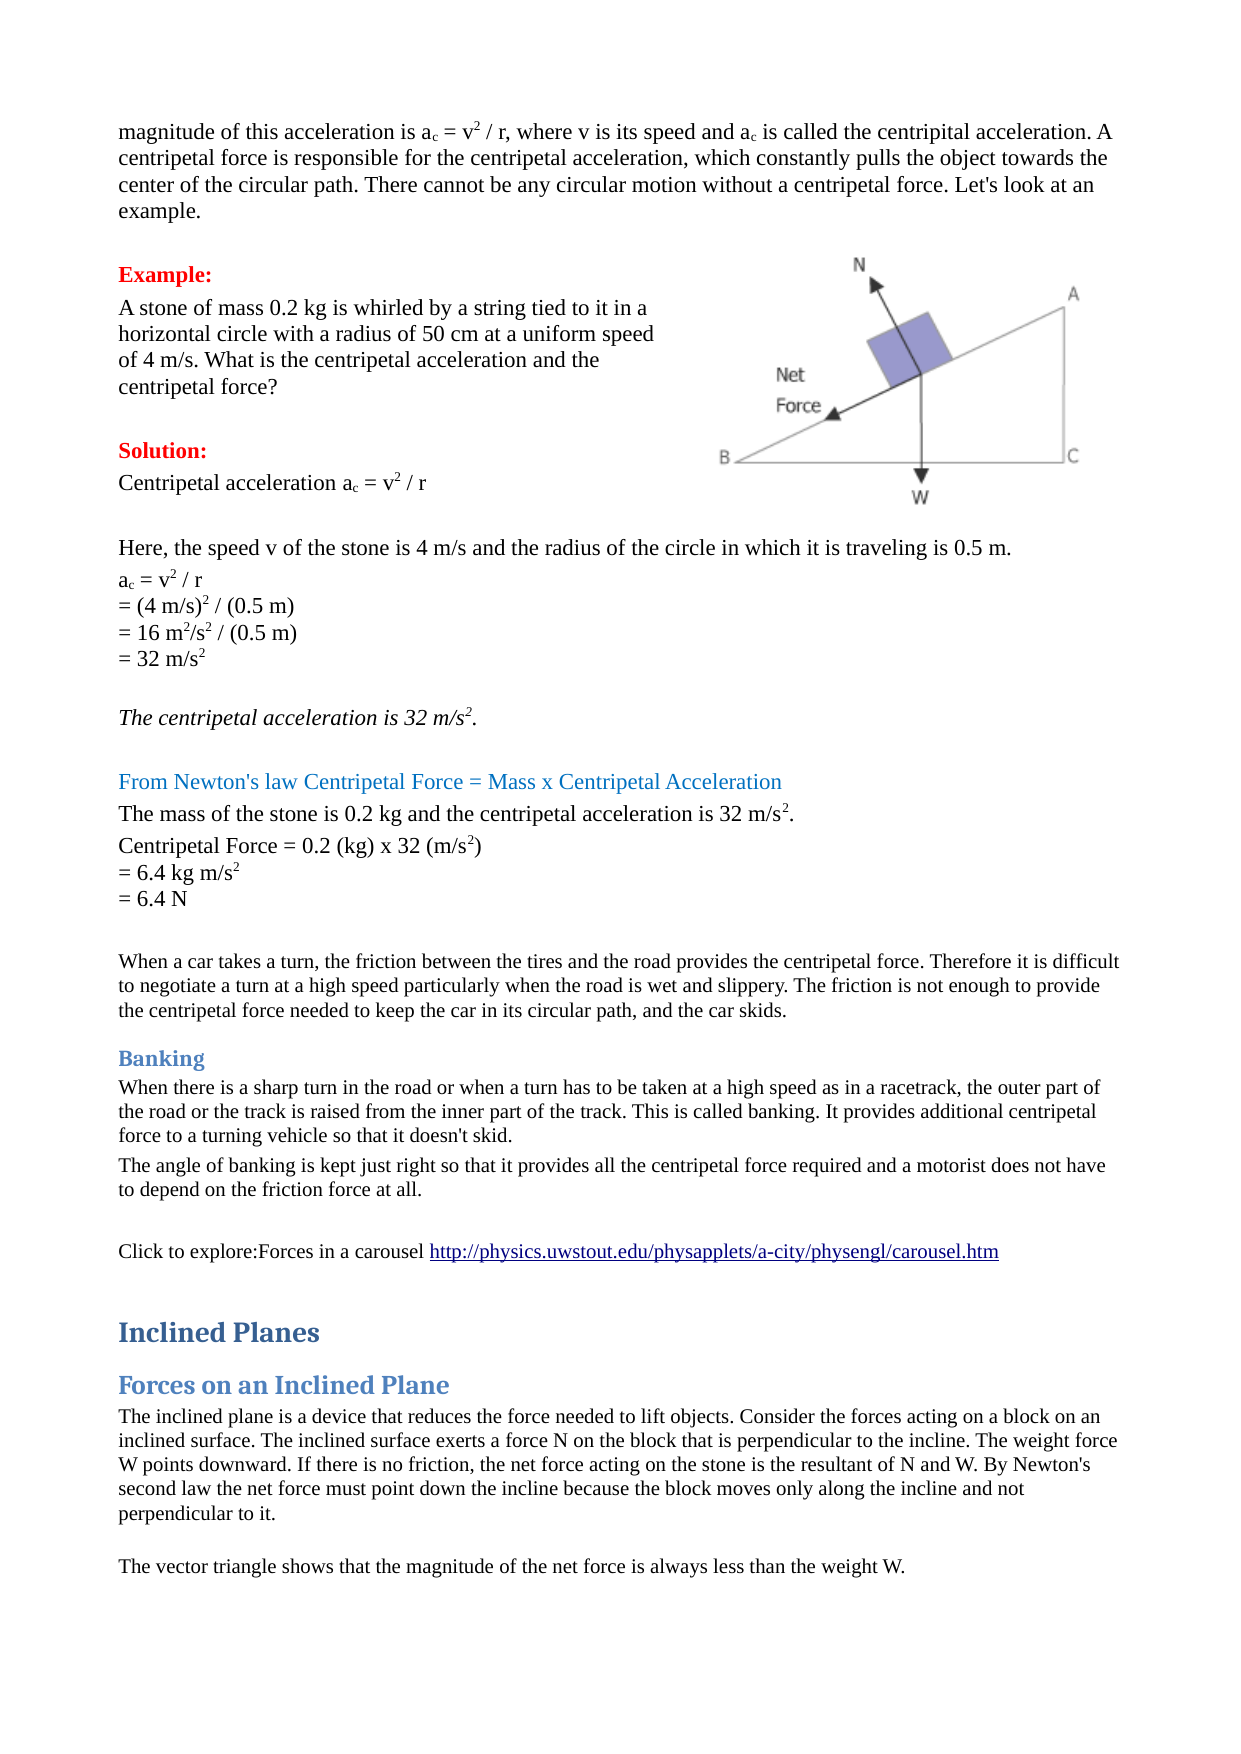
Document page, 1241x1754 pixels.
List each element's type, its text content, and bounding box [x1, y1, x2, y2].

text magnitude of this acceleration is ac = v2 / r, where v is its speed and ac is called the centripital acceleration. A centripetal force is responsible for the centripetal acceleration, which constantly pulls the object towards the center of the circular path. There cannot be any circular motion without a centripetal force. Let's look at an example. [118, 118, 1122, 223]
text [1103, 437, 1122, 463]
picture [696, 240, 1103, 522]
subtitle Banking [118, 1045, 1122, 1072]
text Solution: [118, 437, 696, 463]
text ac = v2 / r = (4 m/s)2 / (0.5 m) = 16 m2/s2 / (0.5 m) = 32 m/s2 [118, 566, 1122, 671]
text The centripetal acceleration is 32 m/s2. [118, 677, 1122, 730]
subtitle Forces on an Inclined Plane [118, 1370, 1122, 1401]
text Click to explore:Forces in a carousel http://physics.uwstout.edu/physapplets/a-city/physengl/carousel.htm [118, 1239, 1122, 1263]
text The mass of the stone is 0.2 kg and the centripetal acceleration is 32 m/s2. [118, 800, 1122, 826]
text When there is a sharp turn in the road or when a turn has to be taken at a high speed as in a racetrack, the outer part of the road or the track is raised from the inner part of the track. This is called banking. It provides additional centripetal force to a turning vehicle so that it doesn't skid. [118, 1074, 1122, 1147]
subtitle Inclined Planes [118, 1316, 1122, 1349]
text Here, the speed v of the stone is 4 m/s and the radius of the circle in which it is traveling is 0.5 m. [118, 534, 1122, 560]
text Example: [118, 262, 696, 288]
text From Newton's law Centripetal Force = Mass x Centripetal Acceleration [118, 768, 1122, 794]
text [1103, 262, 1122, 288]
text A stone of mass 0.2 kg is whirled by a string tied to it in a horizontal circle with a radius of 50 cm at a uniform speed of 4 m/s. What is the centripetal acceleration and the centripetal force? [118, 294, 696, 399]
text When a car takes a turn, the friction between the tires and the road provides the centripetal force. Therefore it is difficult to negotiate a turn at a high speed particularly when the road is wet and slippery. The friction is not enough to provide the centripetal force needed to keep the car in its circular path, and the car skids. [118, 949, 1122, 1022]
text The inclined plane is a device that reduces the force needed to lift objects. Consider the forces acting on a block on an inclined surface. The inclined surface exerts a force N on the block that is perpendicular to the incline. The weight force W points downward. If there is no friction, the net force acting on the stone is the resultant of N and W. By Newton's second law the net force must point down the incline because the block moves only along the incline and not perpendicular to it. [118, 1404, 1122, 1524]
text The vector triangle shows that the magnitude of the net force is always less than the weight W. [118, 1530, 1122, 1578]
text Centripetal Force = 0.2 (kg) x 32 (m/s2) = 6.4 kg m/s2 = 6.4 N [118, 832, 1122, 911]
text Centripetal acceleration ac = v2 / r [118, 469, 696, 496]
text The angle of banking is kept just right so that it provides all the centripetal force required and a motorist does not have to depend on the friction force at all. [118, 1153, 1122, 1201]
